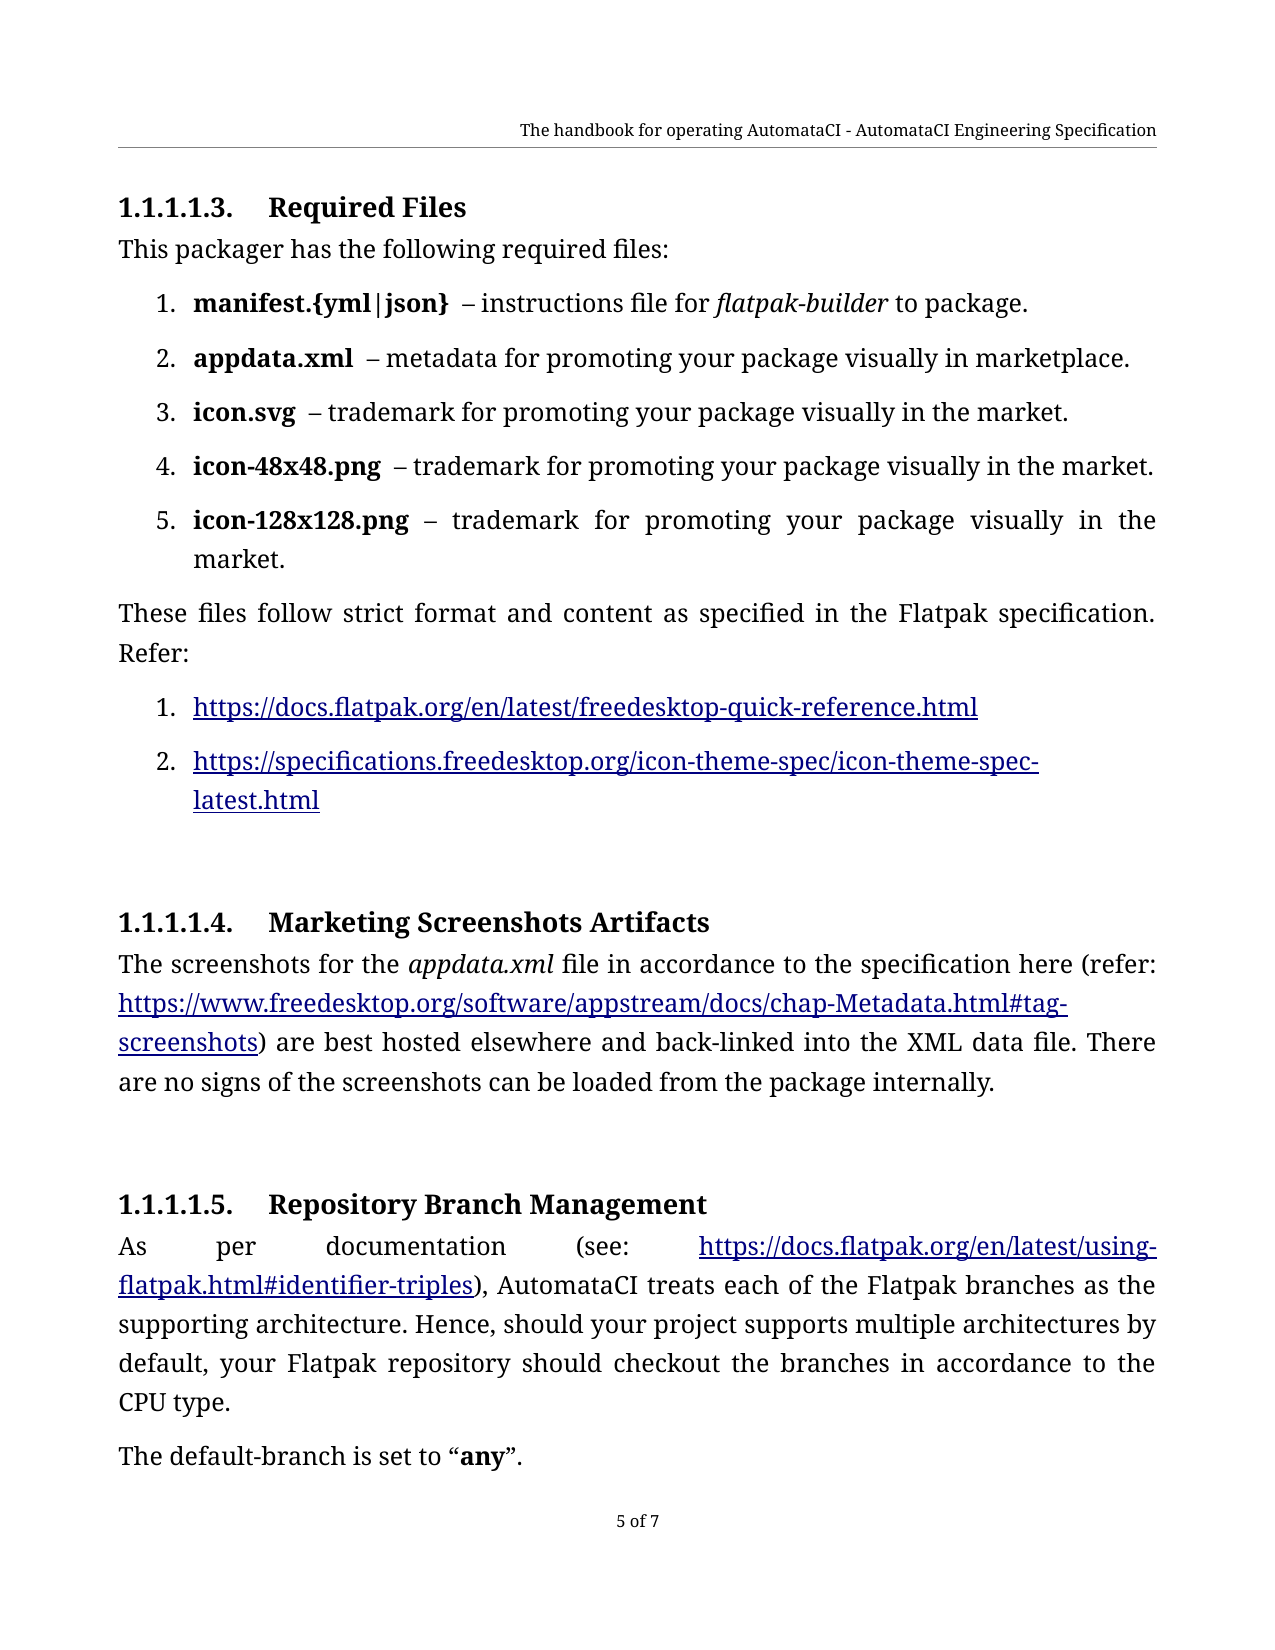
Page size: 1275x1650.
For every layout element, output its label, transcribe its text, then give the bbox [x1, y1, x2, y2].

subtitle Required Files [118, 189, 1157, 226]
list https://specifications.freedesktop.org/icon-theme-spec/icon-theme-spec-latest.html [156, 744, 1157, 817]
list icon-48x48.png – trademark for promoting your package visually in the market. [156, 449, 1157, 483]
list manifest.{yml|json} – instructions file for flatpak-builder to package. [156, 286, 1157, 320]
text The default-branch is set to “any”. [118, 1439, 1157, 1473]
list appdata.xml – metadata for promoting your package visually in marketplace. [156, 340, 1157, 374]
text This packager has the following required files: [118, 232, 1157, 266]
text These files follow strict format and content as specified in the Flatpak specification. Refer: [118, 596, 1157, 669]
subtitle Marketing Screenshots Artifacts [118, 904, 1157, 941]
list https://docs.flatpak.org/en/latest/freedesktop-quick-reference.html [156, 689, 1157, 723]
list icon-128x128.png – trademark for promoting your package visually in the market. [156, 503, 1157, 576]
text As per documentation (see: https://docs.flatpak.org/en/latest/using-flatpak.html#identifier-triples), AutomataCI treats each of the Flatpak branches as the supporting architecture. Hence, should your project supports multiple architectures by default, your Flatpak repository should checkout the branches in accordance to the CPU type. [118, 1228, 1157, 1419]
list icon.svg – trademark for promoting your package visually in the market. [156, 394, 1157, 428]
text The screenshots for the appdata.xml file in accordance to the specification here (refer: https://www.freedesktop.org/software/appstream/docs/chap-Metadata.html#tag-screenshots) are best hosted elsewhere and back-linked into the XML data file. There are no signs of the screenshots can be loaded from the package internally. [118, 947, 1157, 1098]
subtitle Repository Branch Management [118, 1185, 1157, 1222]
